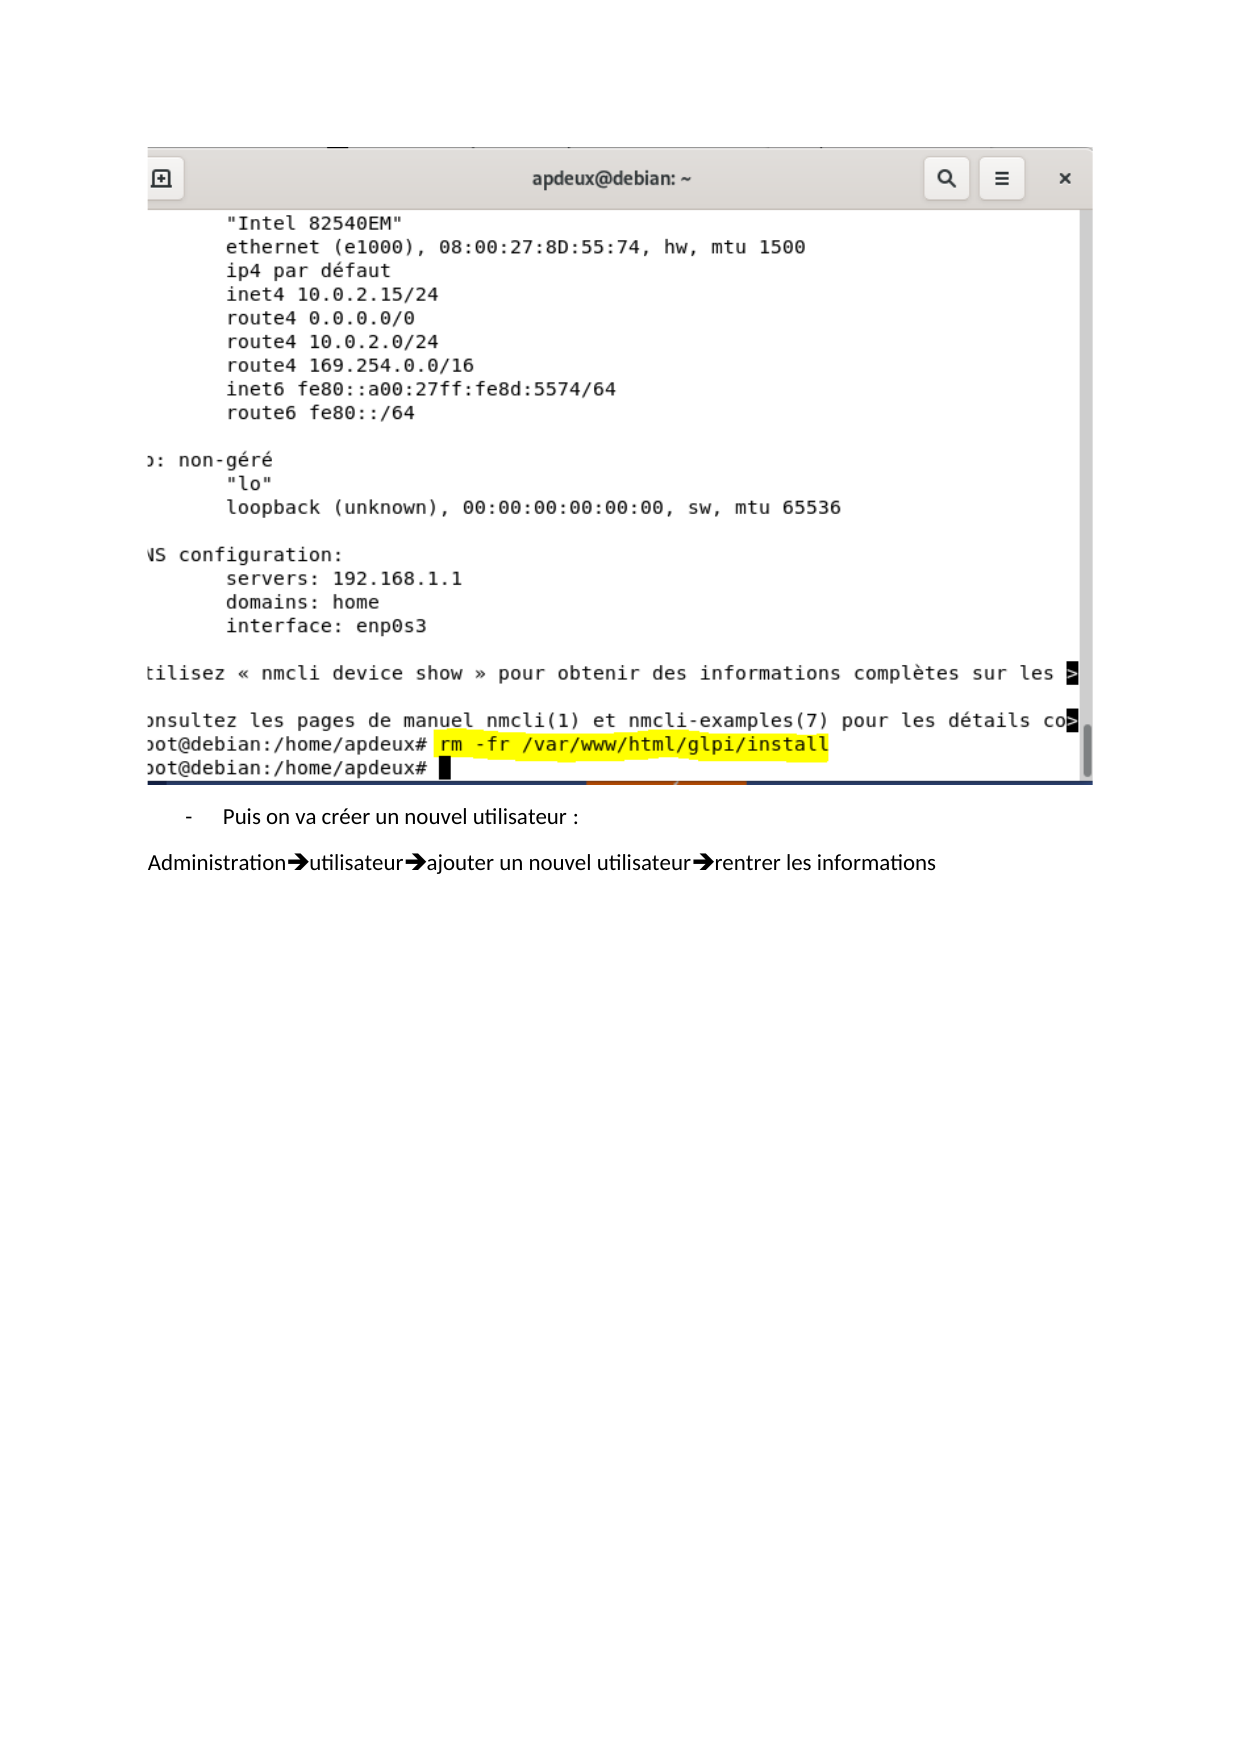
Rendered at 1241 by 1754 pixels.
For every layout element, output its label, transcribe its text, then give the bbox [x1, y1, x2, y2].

text Administrationutilisateurajouter un nouvel utilisateurrentrer les informations [148, 848, 1093, 876]
list Puis on va créer un nouvel utilisateur : [185, 802, 1093, 831]
